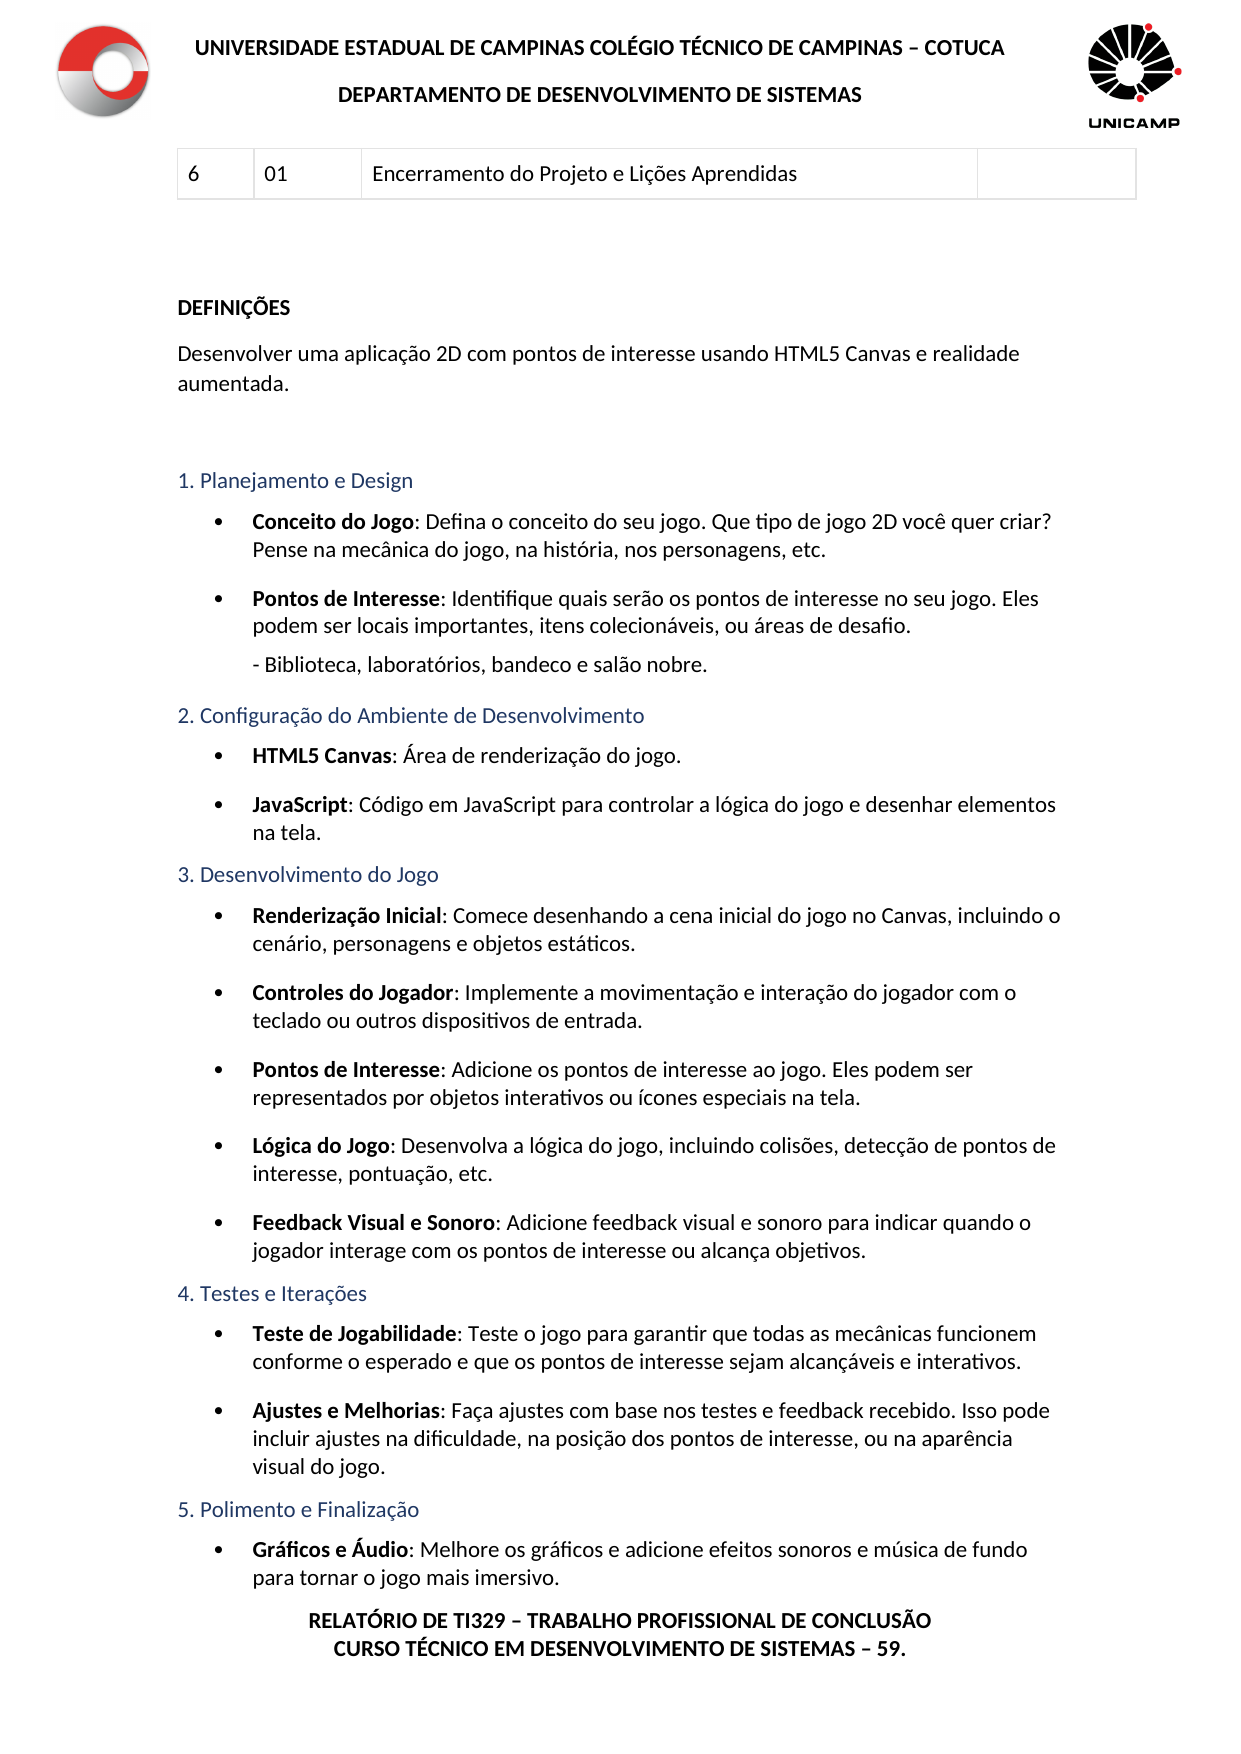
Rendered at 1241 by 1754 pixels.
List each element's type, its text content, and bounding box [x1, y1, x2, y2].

list Pontos de Interesse: Identifique quais serão os pontos de interesse no seu jogo. Eles podem ser locais importantes, itens colecionáveis, ou áreas de desafio. [215, 584, 1063, 640]
text Desenvolver uma aplicação 2D com pontos de interesse usando HTML5 Canvas e realidade aumentada. [177, 339, 1063, 397]
list Renderização Inicial: Comece desenhando a cena inicial do jogo no Canvas, incluindo o cenário, personagens e objetos estáticos. [215, 901, 1063, 957]
subtitle 4. Testes e Iterações [177, 1279, 1063, 1307]
table_cell 6 [178, 149, 253, 198]
list Lógica do Jogo: Desenvolva a lógica do jogo, incluindo colisões, detecção de pontos de interesse, pontuação, etc. [215, 1132, 1063, 1188]
list Teste de Jogabilidade: Teste o jogo para garantir que todas as mecânicas funcionem conforme o esperado e que os pontos de interesse sejam alcançáveis e interativos. [215, 1319, 1063, 1375]
subtitle 2. Configuração do Ambiente de Desenvolvimento [177, 701, 1063, 729]
list - Biblioteca, laboratórios, bandeco e salão nobre. [252, 650, 1063, 678]
list Feedback Visual e Sonoro: Adicione feedback visual e sonoro para indicar quando o jogador interage com os pontos de interesse ou alcança objetivos. [215, 1208, 1063, 1264]
list HTML5 Canvas: Área de renderização do jogo. [215, 741, 1063, 769]
table_cell Encerramento do Projeto e Lições Aprendidas [362, 149, 977, 198]
text DEFINIÇÕES [177, 293, 1063, 321]
list JavaScript: Código em JavaScript para controlar a lógica do jogo e desenhar elementos na tela. [215, 790, 1063, 846]
list Conceito do Jogo: Defina o conceito do seu jogo. Que tipo de jogo 2D você quer criar? Pense na mecânica do jogo, na história, nos personagens, etc. [215, 507, 1063, 563]
subtitle 1. Planejamento e Design [177, 466, 1063, 494]
list Ajustes e Melhorias: Faça ajustes com base nos testes e feedback recebido. Isso pode incluir ajustes na dificuldade, na posição dos pontos de interesse, ou na aparência visual do jogo. [215, 1396, 1063, 1480]
list Controles do Jogador: Implemente a movimentação e interação do jogador com o teclado ou outros dispositivos de entrada. [215, 978, 1063, 1034]
table_cell [978, 149, 1135, 198]
table_cell 01 [255, 149, 361, 198]
list Gráficos e Áudio: Melhore os gráficos e adicione efeitos sonoros e música de fundo para tornar o jogo mais imersivo. [215, 1535, 1063, 1591]
subtitle 5. Polimento e Finalização [177, 1495, 1063, 1523]
list Pontos de Interesse: Adicione os pontos de interesse ao jogo. Eles podem ser representados por objetos interativos ou ícones especiais na tela. [215, 1055, 1063, 1111]
subtitle 3. Desenvolvimento do Jogo [177, 861, 1063, 889]
